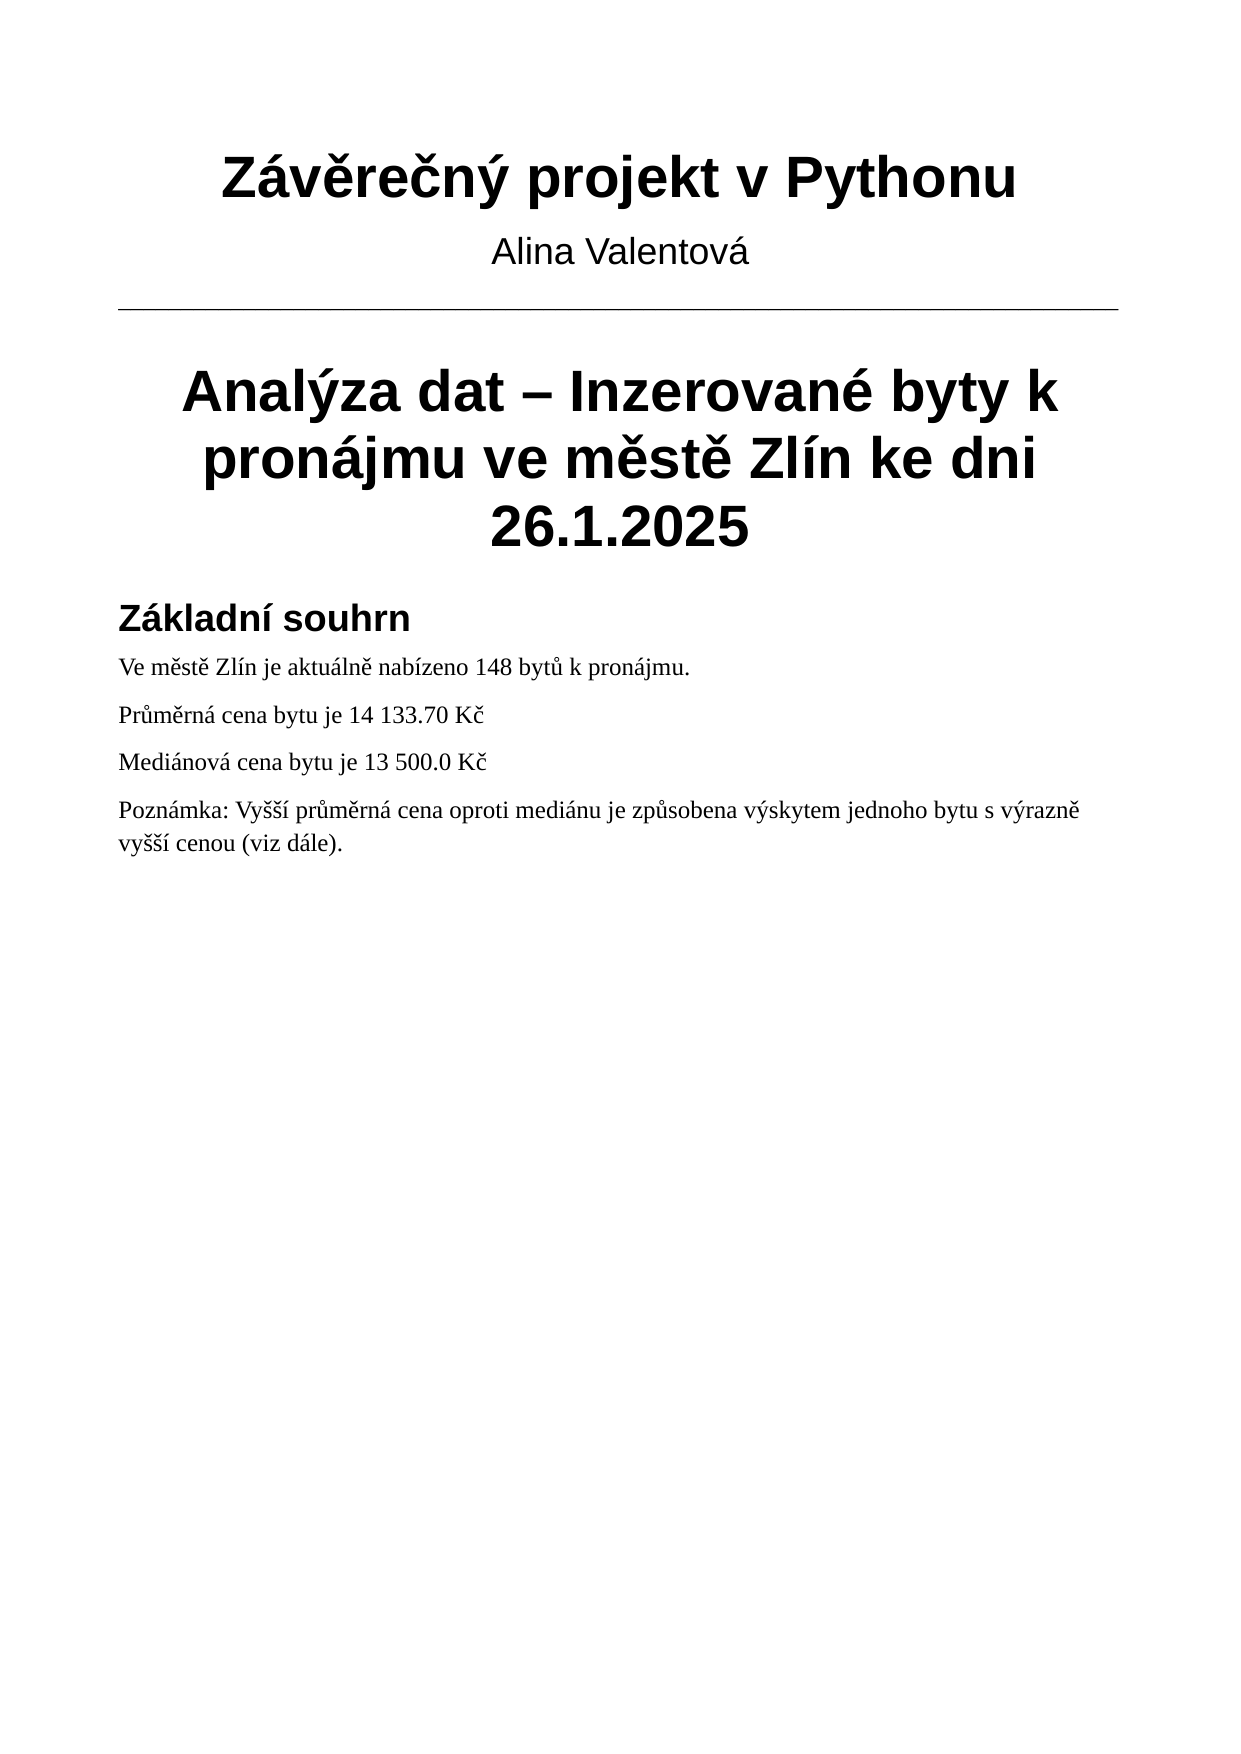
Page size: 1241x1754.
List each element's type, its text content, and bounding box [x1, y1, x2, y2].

title Závěrečný projekt v Pythonu [118, 143, 1122, 210]
text Poznámka: Vyšší průměrná cena oproti mediánu je způsobena výskytem jednoho bytu s výrazně vyšší cenou (viz dále). [118, 795, 1122, 857]
title Analýza dat – Inzerované byty k pronájmu ve městě Zlín ke dni 26.1.2025 [118, 357, 1122, 558]
text Ve městě Zlín je aktuálně nabízeno 148 bytů k pronájmu. [118, 652, 1122, 681]
subtitle Základní souhrn [118, 596, 1122, 639]
text ________________________________________________________________________________ [118, 284, 1122, 313]
subtitle Alina Valentová [118, 229, 1122, 272]
text Průměrná cena bytu je 14 133.70 Kč [118, 700, 1122, 728]
text Mediánová cena bytu je 13 500.0 Kč [118, 747, 1122, 776]
